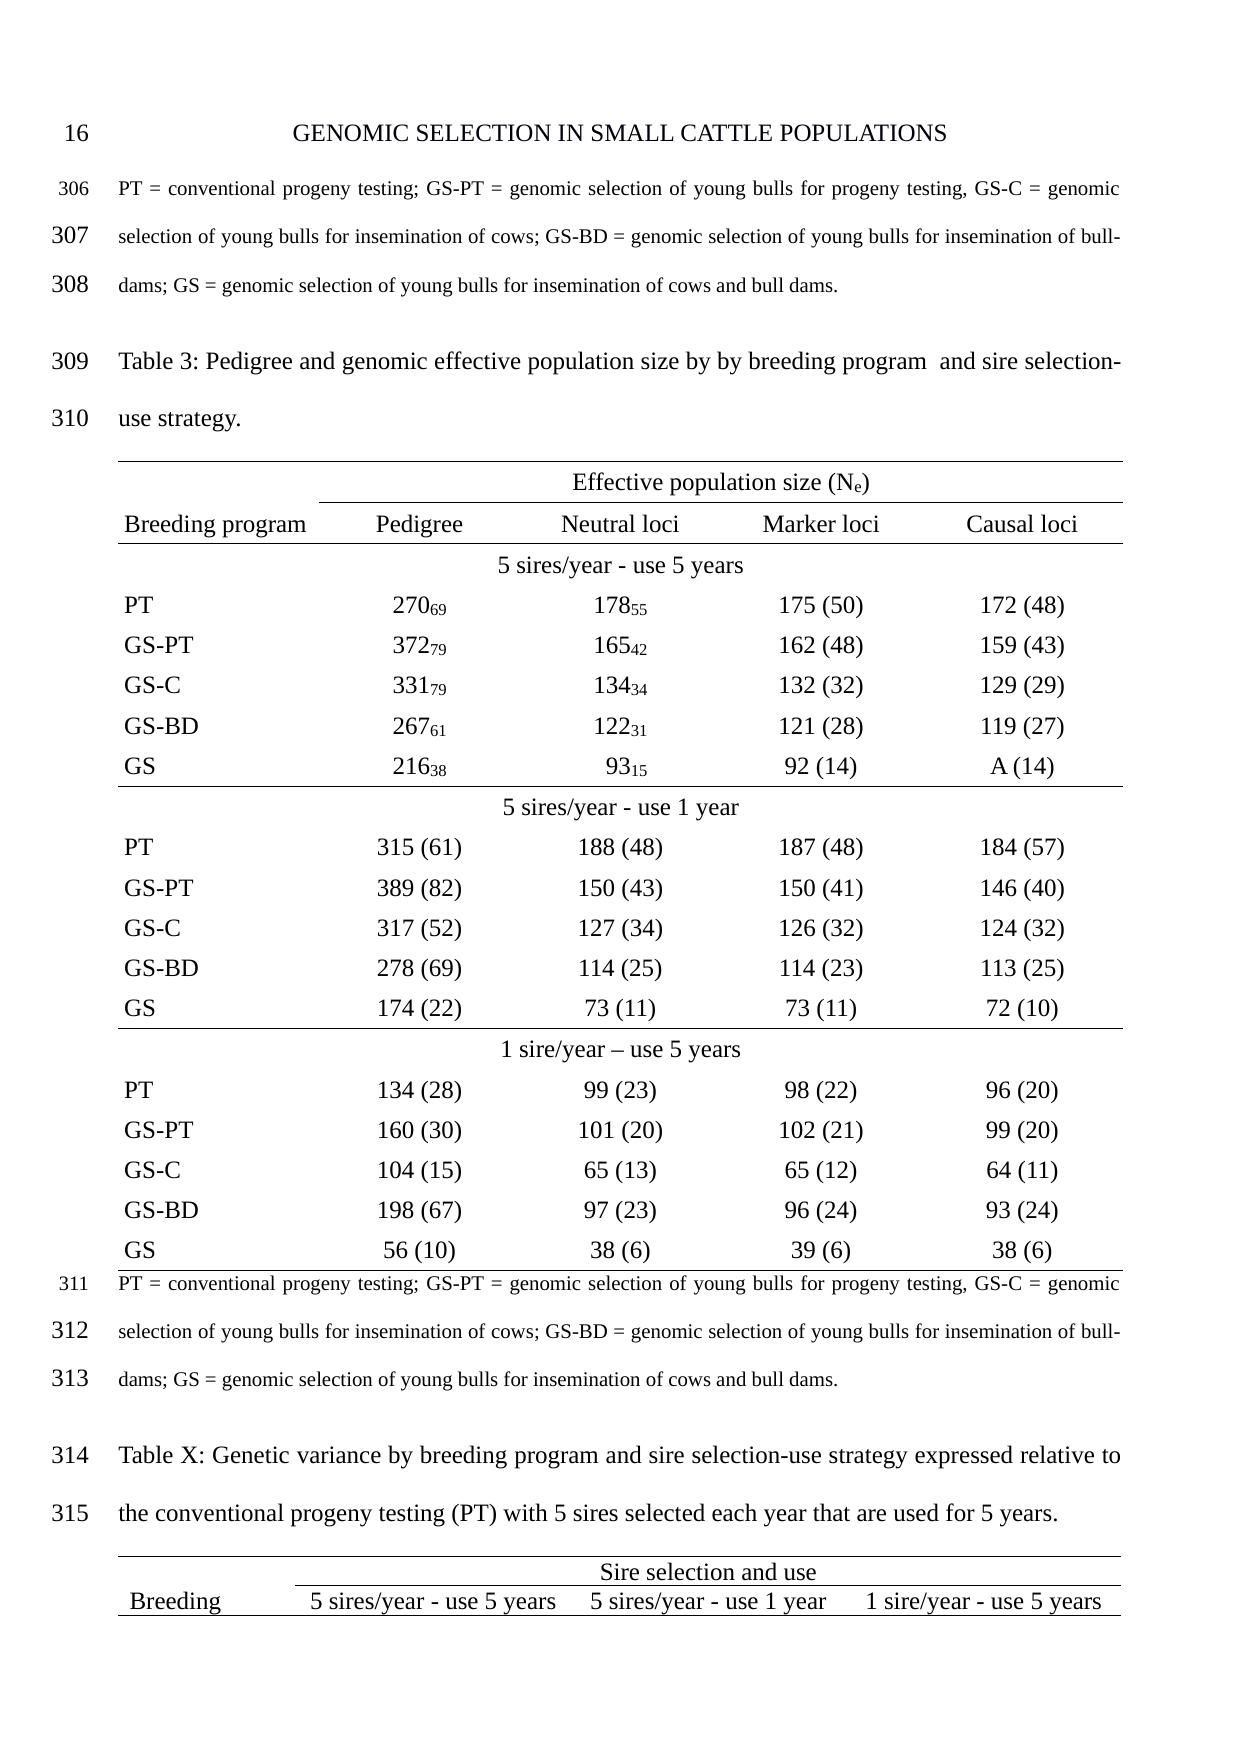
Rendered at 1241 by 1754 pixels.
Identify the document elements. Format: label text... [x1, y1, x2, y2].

table_cell GS-PT [118, 625, 319, 665]
table_cell Breeding [118, 1585, 295, 1615]
table_cell 160 (30) [319, 1109, 520, 1149]
table_cell GS-C [118, 907, 319, 947]
table_cell 315 (61) [319, 827, 520, 867]
table_cell 92 (14) [720, 745, 921, 786]
table_cell 1 sire/year – use 5 years [118, 1029, 1123, 1069]
table_cell 5 sires/year - use 5 years [118, 544, 1123, 584]
table_cell 37279 [319, 625, 520, 665]
table_cell GS-BD [118, 948, 319, 988]
table_cell 101 (20) [520, 1109, 720, 1149]
table_cell GS-C [118, 665, 319, 705]
table_cell 17855 [520, 585, 720, 625]
table_cell 278 (69) [319, 948, 520, 988]
table_header Effective population size (Ne) [319, 462, 1123, 502]
table_cell GS-C [118, 1150, 319, 1190]
table_cell GS-BD [118, 1190, 319, 1230]
table_cell 93 (24) [921, 1190, 1123, 1230]
table_cell 132 (32) [720, 665, 921, 705]
table_cell 9315 [520, 745, 720, 786]
table_cell 129 (29) [921, 665, 1123, 705]
table_cell GS-PT [118, 1109, 319, 1149]
table_cell 65 (12) [720, 1150, 921, 1190]
table_cell 159 (43) [921, 625, 1123, 665]
table_cell 114 (23) [720, 948, 921, 988]
table_cell 98 (22) [720, 1069, 921, 1109]
table_cell 12231 [520, 705, 720, 745]
table_cell 99 (23) [520, 1069, 720, 1109]
table_header [118, 462, 319, 502]
table_cell Marker loci [720, 503, 921, 543]
table_cell 26761 [319, 705, 520, 745]
table_cell 73 (11) [720, 988, 921, 1028]
table_cell 184 (57) [921, 827, 1123, 867]
table_cell 65 (13) [520, 1150, 720, 1190]
table_cell 39 (6) [720, 1230, 921, 1270]
table_cell 72 (10) [921, 988, 1123, 1028]
table_cell GS [118, 745, 319, 786]
table_cell 114 (25) [520, 948, 720, 988]
text Table 3: Pedigree and genomic effective population size by by breeding program and sire selection-use strategy. [118, 346, 1122, 432]
table_cell 124 (32) [921, 907, 1123, 947]
text Table X: Genetic variance by breeding program and sire selection-use strategy expressed relative to the conventional progeny testing (PT) with 5 sires selected each year that are used for 5 years. [118, 1441, 1122, 1527]
table_cell 27069 [319, 585, 520, 625]
table_cell Neutral loci [520, 503, 720, 543]
table_cell 175 (50) [720, 585, 921, 625]
table_cell 13434 [520, 665, 720, 705]
table_cell 33179 [319, 665, 520, 705]
table_cell 317 (52) [319, 907, 520, 947]
table_cell 99 (20) [921, 1109, 1123, 1149]
table_cell 389 (82) [319, 867, 520, 907]
table_cell GS [118, 988, 319, 1028]
table_cell 172 (48) [921, 585, 1123, 625]
table_cell Causal loci [921, 503, 1123, 543]
table_cell 21638 [319, 745, 520, 786]
table_cell 38 (6) [921, 1230, 1123, 1270]
table_cell 134 (28) [319, 1069, 520, 1109]
table_cell 174 (22) [319, 988, 520, 1028]
table_cell 102 (21) [720, 1109, 921, 1149]
table_cell 162 (48) [720, 625, 921, 665]
table_cell 5 sires/year - use 5 years [295, 1586, 571, 1615]
table_cell 104 (15) [319, 1150, 520, 1190]
text PT = conventional progeny testing; GS-PT = genomic selection of young bulls for progeny testing, GS-C = genomic selection of young bulls for insemination of cows; GS-BD = genomic selection of young bulls for insemination of bull-dams; GS = genomic selection of young bulls for insemination of cows and bull dams. [118, 1271, 1122, 1391]
table_cell 121 (28) [720, 705, 921, 745]
table_cell A (14) [921, 745, 1123, 786]
table_cell 56 (10) [319, 1230, 520, 1270]
table_header Sire selection and use [295, 1557, 1121, 1585]
table_cell 5 sires/year - use 1 year [571, 1586, 846, 1615]
table_cell 113 (25) [921, 948, 1123, 988]
table_cell GS [118, 1230, 319, 1270]
table_cell 187 (48) [720, 827, 921, 867]
text PT = conventional progeny testing; GS-PT = genomic selection of young bulls for progeny testing, GS-C = genomic selection of young bulls for insemination of cows; GS-BD = genomic selection of young bulls for insemination of bull-dams; GS = genomic selection of young bulls for insemination of cows and bull dams. [118, 176, 1122, 297]
table_cell 127 (34) [520, 907, 720, 947]
table_cell 96 (24) [720, 1190, 921, 1230]
table_cell 198 (67) [319, 1190, 520, 1230]
table_cell GS-BD [118, 705, 319, 745]
table_cell 96 (20) [921, 1069, 1123, 1109]
table_cell PT [118, 827, 319, 867]
table_cell 150 (41) [720, 867, 921, 907]
table_cell 38 (6) [520, 1230, 720, 1270]
table_cell PT [118, 585, 319, 625]
table_cell 119 (27) [921, 705, 1123, 745]
table_cell 97 (23) [520, 1190, 720, 1230]
table_cell 146 (40) [921, 867, 1123, 907]
table_cell Pedigree [319, 503, 520, 543]
table_cell GS-PT [118, 867, 319, 907]
table_cell 1 sire/year - use 5 years [846, 1586, 1121, 1615]
table_cell PT [118, 1069, 319, 1109]
table_cell 150 (43) [520, 867, 720, 907]
table_cell 188 (48) [520, 827, 720, 867]
table_cell Breeding program [118, 502, 319, 543]
table_cell 16542 [520, 625, 720, 665]
table_cell 64 (11) [921, 1150, 1123, 1190]
table_cell 73 (11) [520, 988, 720, 1028]
table_cell 126 (32) [720, 907, 921, 947]
table_header [118, 1557, 295, 1585]
table_cell 5 sires/year - use 1 year [118, 787, 1123, 827]
